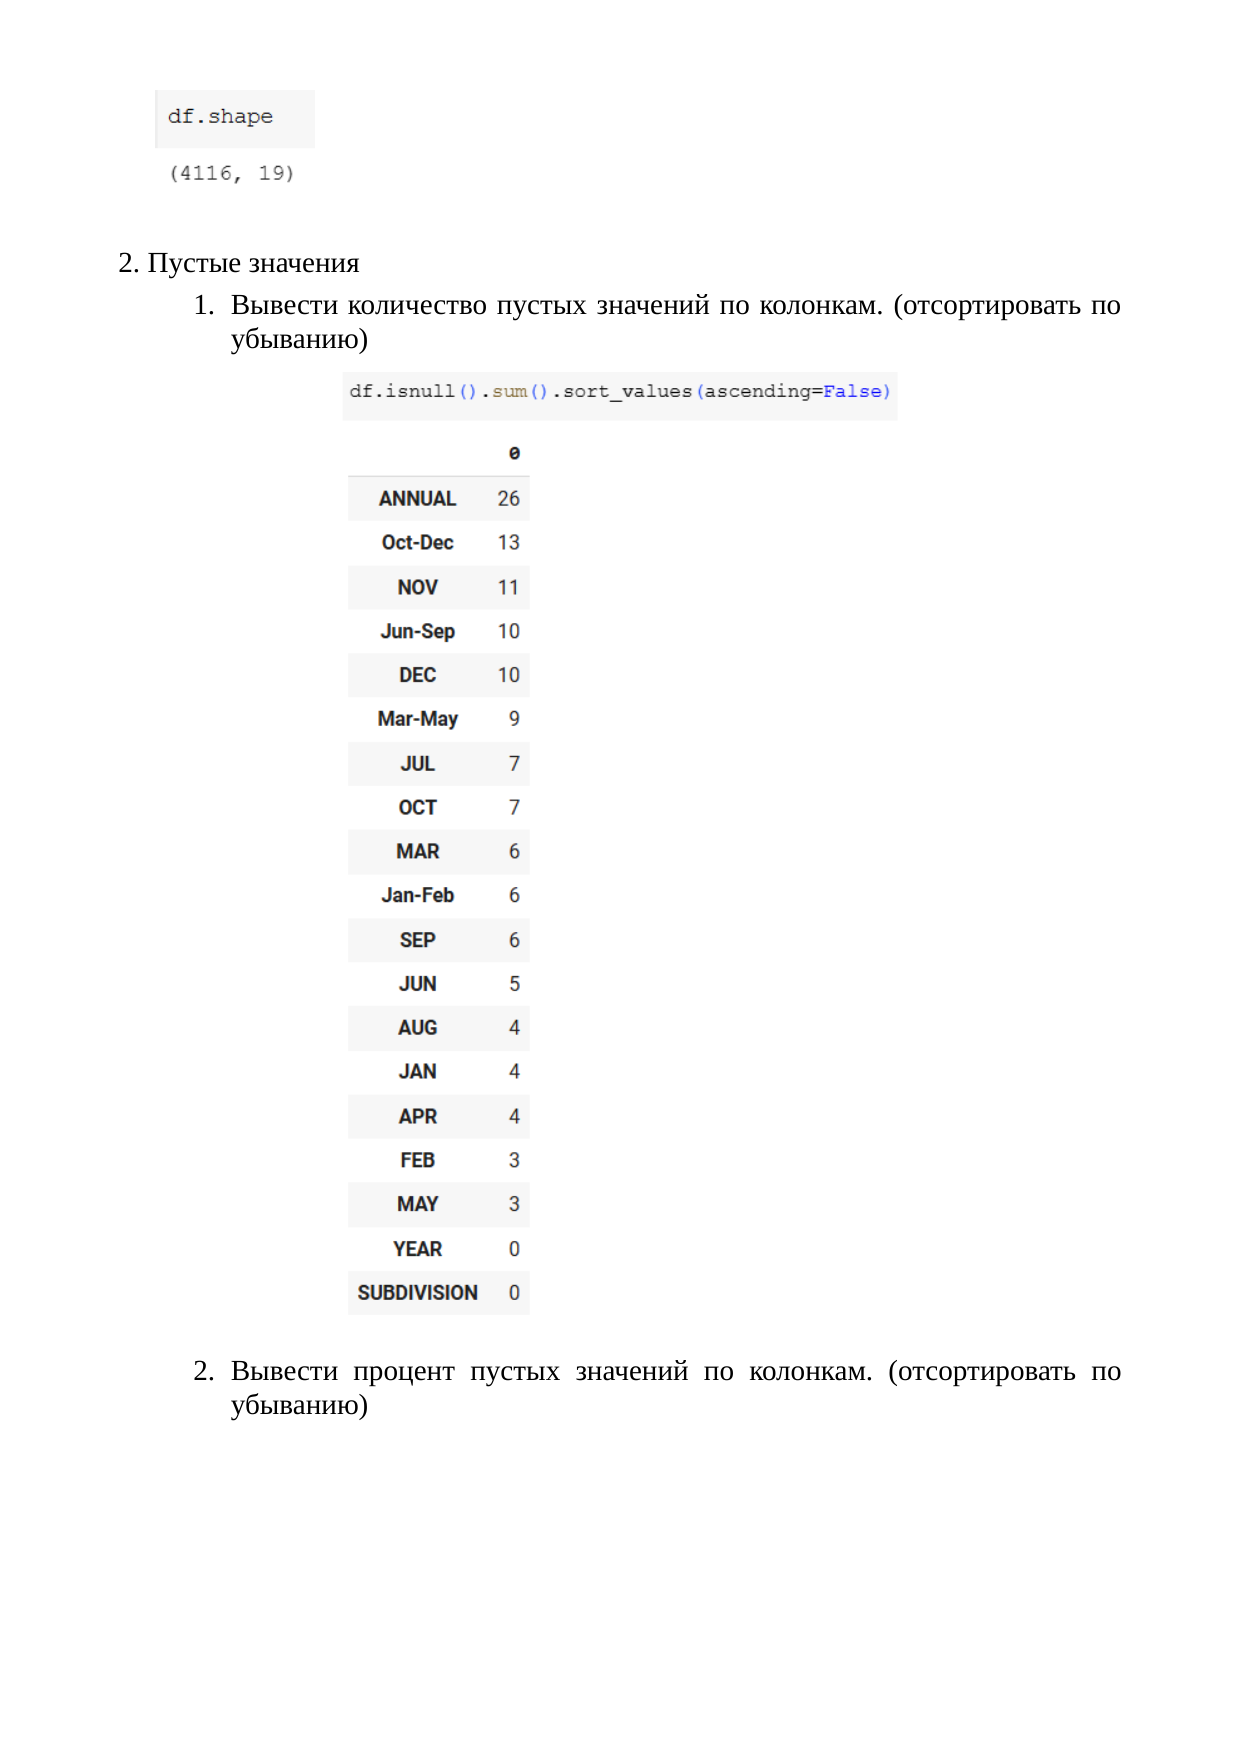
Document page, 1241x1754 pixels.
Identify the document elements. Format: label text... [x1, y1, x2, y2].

list Вывести количество пустых значений по колонкам. (отсортировать по убыванию) [193, 287, 1122, 354]
picture [342, 372, 898, 1320]
text 2. Пустые значения [118, 245, 1122, 279]
picture [155, 90, 315, 195]
list Вывести процент пустых значений по колонкам. (отсортировать по убыванию) [193, 1353, 1122, 1420]
